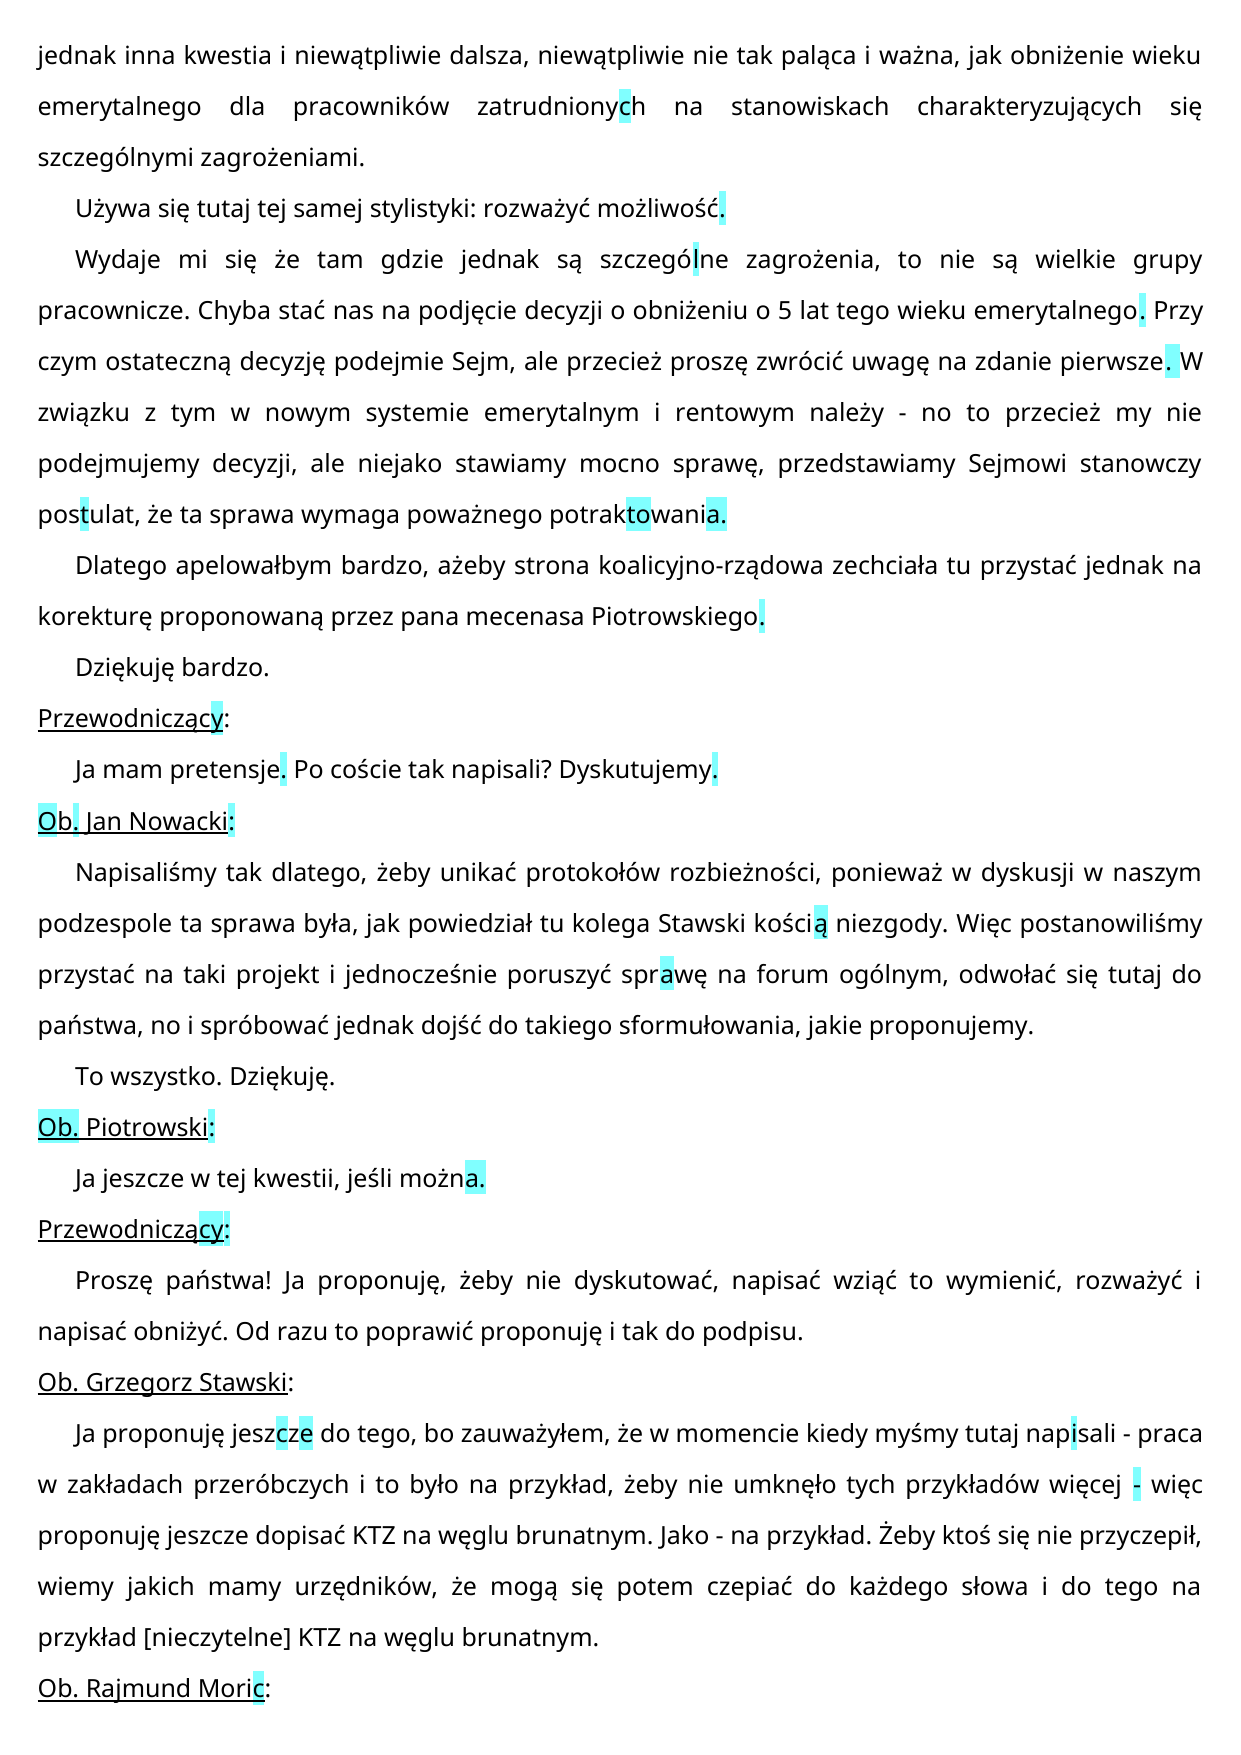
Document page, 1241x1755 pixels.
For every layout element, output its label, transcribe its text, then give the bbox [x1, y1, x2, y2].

text Ob. Jan Nowacki: [37, 803, 1203, 837]
text Ob. Grzegorz Stawski: [37, 1364, 1203, 1399]
text Wydaje mi się że tam gdzie jednak są szczególne zagrożenia, to nie są wielkie grupy pracownicze. Chyba stać nas na podjęcie decyzji o obniżeniu o 5 lat tego wieku emerytalnego. Przy czym ostateczną decyzję podejmie Sejm, ale przecież proszę zwrócić uwagę na zdanie pierwsze. W związku z tym w nowym systemie emerytalnym i rentowym należy - no to przecież my nie podejmujemy decyzji, ale niejako stawiamy mocno sprawę, przedstawiamy Sejmowi stanowczy postulat, że ta sprawa wymaga poważnego potraktowania. [37, 242, 1203, 531]
text Przewodniczący: [37, 701, 1203, 735]
text Ob. Piotrowski: [37, 1109, 1203, 1143]
text Używa się tutaj tej samej stylistyki: rozważyć możliwość. [37, 191, 1203, 225]
text Dlatego apelowałbym bardzo, ażeby strona koalicyjno-rządowa zechciała tu przystać jednak na korekturę proponowaną przez pana mecenasa Piotrowskiego. [37, 548, 1203, 633]
text Napisaliśmy tak dlatego, żeby unikać protokołów rozbieżności, ponieważ w dyskusji w naszym podzespole ta sprawa była, jak powiedział tu kolega Stawski kością niezgody. Więc postanowiliśmy przystać na taki projekt i jednocześnie poruszyć sprawę na forum ogólnym, odwołać się tutaj do państwa, no i spróbować jednak dojść do takiego sformułowania, jakie proponujemy. [37, 854, 1203, 1041]
text Proszę państwa! Ja proponuję, żeby nie dyskutować, napisać wziąć to wymienić, rozważyć i napisać obniżyć. Od razu to poprawić proponuję i tak do podpisu. [37, 1262, 1203, 1348]
text Ob. Rajmund Moric: [37, 1671, 1203, 1705]
text To wszystko. Dziękuję. [37, 1058, 1203, 1092]
text jednak inna kwestia i niewątpliwie dalsza, niewątpliwie nie tak paląca i ważna, jak obniżenie wieku emerytalnego dla pracowników zatrudnionych na stanowiskach charakteryzujących się szczególnymi zagrożeniami. [37, 37, 1203, 174]
text Przewodniczący: [37, 1211, 1203, 1246]
text Ja jeszcze w tej kwestii, jeśli można. [37, 1160, 1203, 1194]
text Ja proponuję jeszcze do tego, bo zauważyłem, że w momencie kiedy myśmy tutaj napisali - praca w zakładach przeróbczych i to było na przykład, żeby nie umknęło tych przykładów więcej - więc proponuję jeszcze dopisać KTZ na węglu brunatnym. Jako - na przykład. Żeby ktoś się nie przyczepił, wiemy jakich mamy urzędników, że mogą się potem czepiać do każdego słowa i do tego na przykład [nieczytelne] KTZ na węglu brunatnym. [37, 1416, 1203, 1654]
text Dziękuję bardzo. [37, 650, 1203, 684]
text Ja mam pretensje. Po coście tak napisali? Dyskutujemy. [37, 752, 1203, 786]
